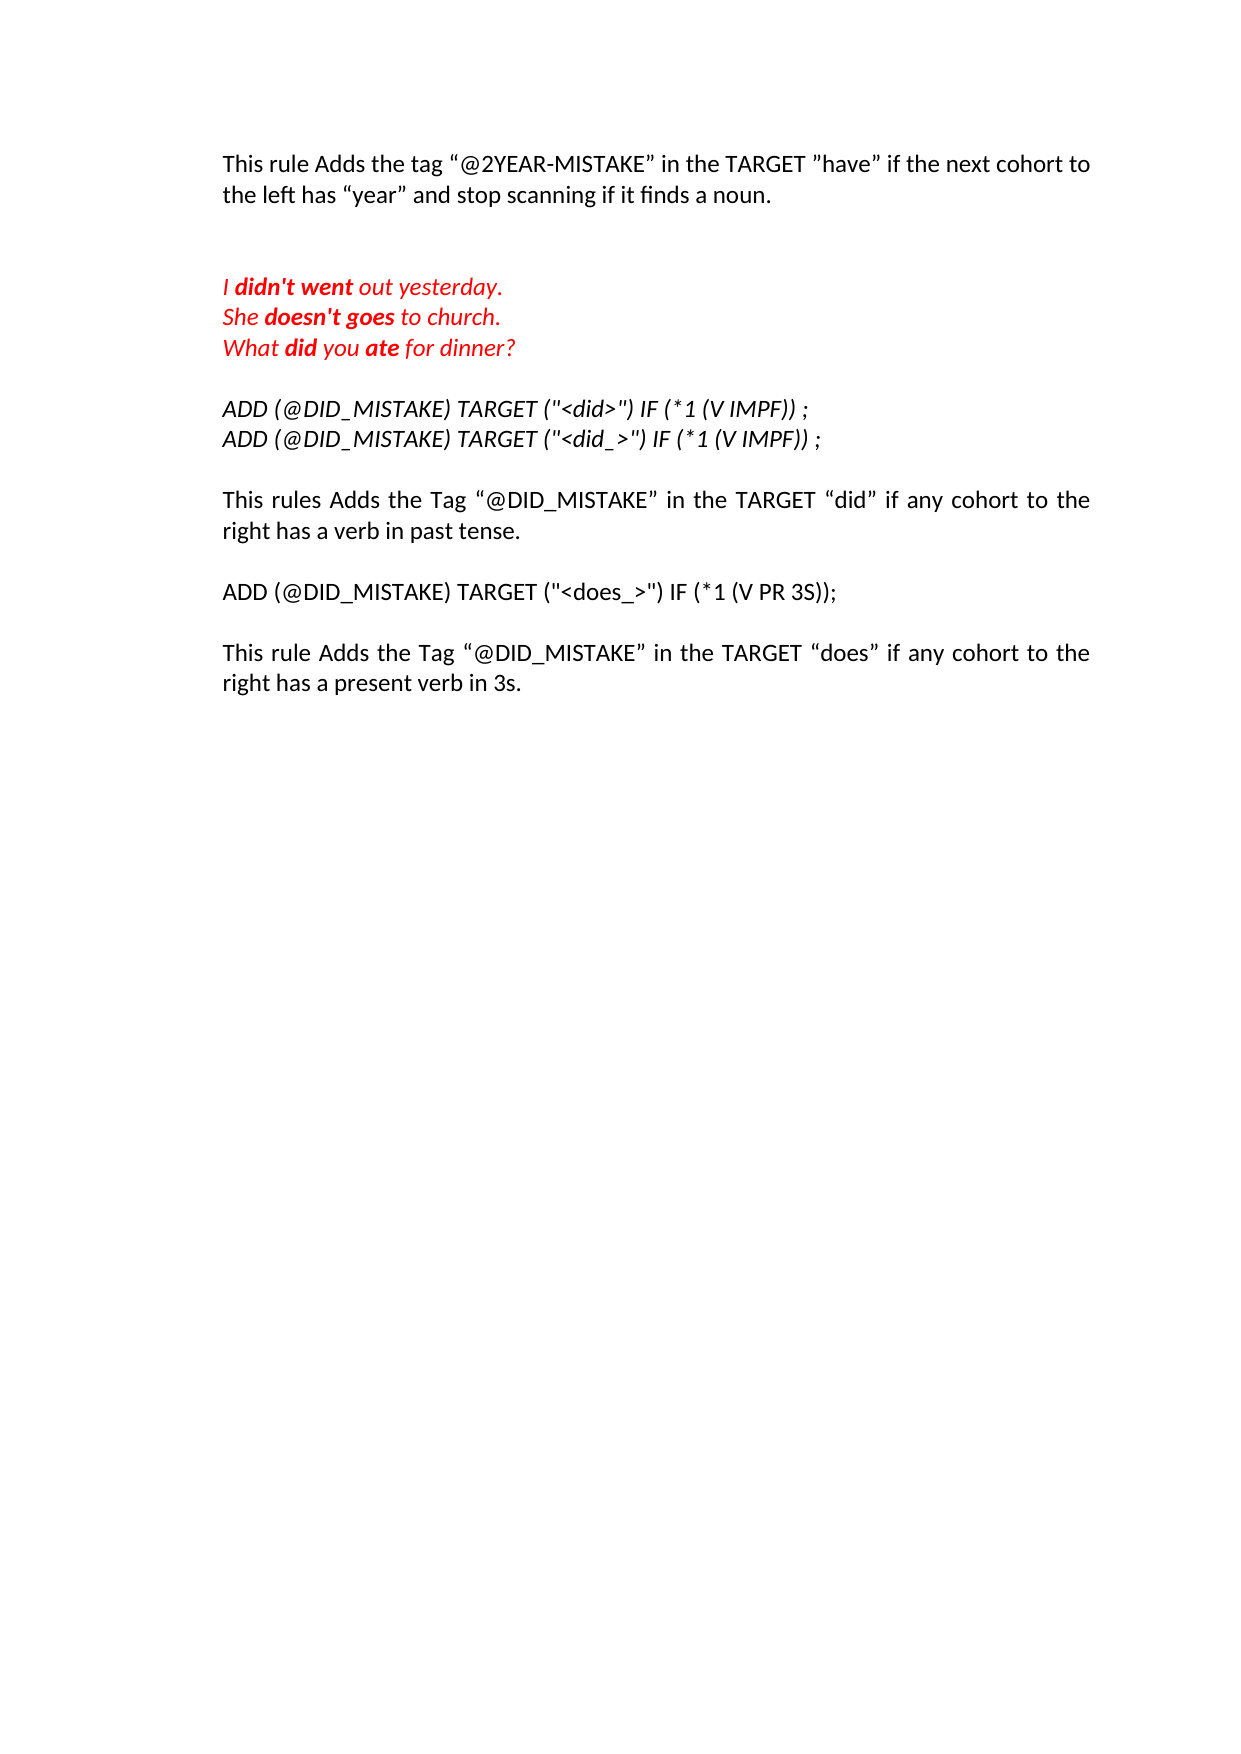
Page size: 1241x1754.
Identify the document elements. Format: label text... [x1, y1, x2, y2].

table_cell This rule Adds the tag “@2YEAR-MISTAKE” in the TARGET ”have” if the next cohort to the left has “year” and stop scanning if it finds a noun. [148, 118, 1092, 240]
table_cell I didn't went out yesterday. She doesn't goes to church. What did you ate for dinner? ADD (@DID_MISTAKE) TARGET ("<did>") IF (*1 (V IMPF)) ; ADD (@DID_MISTAKE) TARGET ("<did_>") IF (*1 (V IMPF)) ; This rules Adds the Tag “@DID_MISTAKE” in the TARGET “did” if any cohort to the right has a verb in past tense. ADD (@DID_MISTAKE) TARGET ("<does_>") IF (*1 (V PR 3S)); This rule Adds the Tag “@DID_MISTAKE” in the TARGET “does” if any cohort to the right has a present verb in 3s. [148, 240, 1092, 820]
